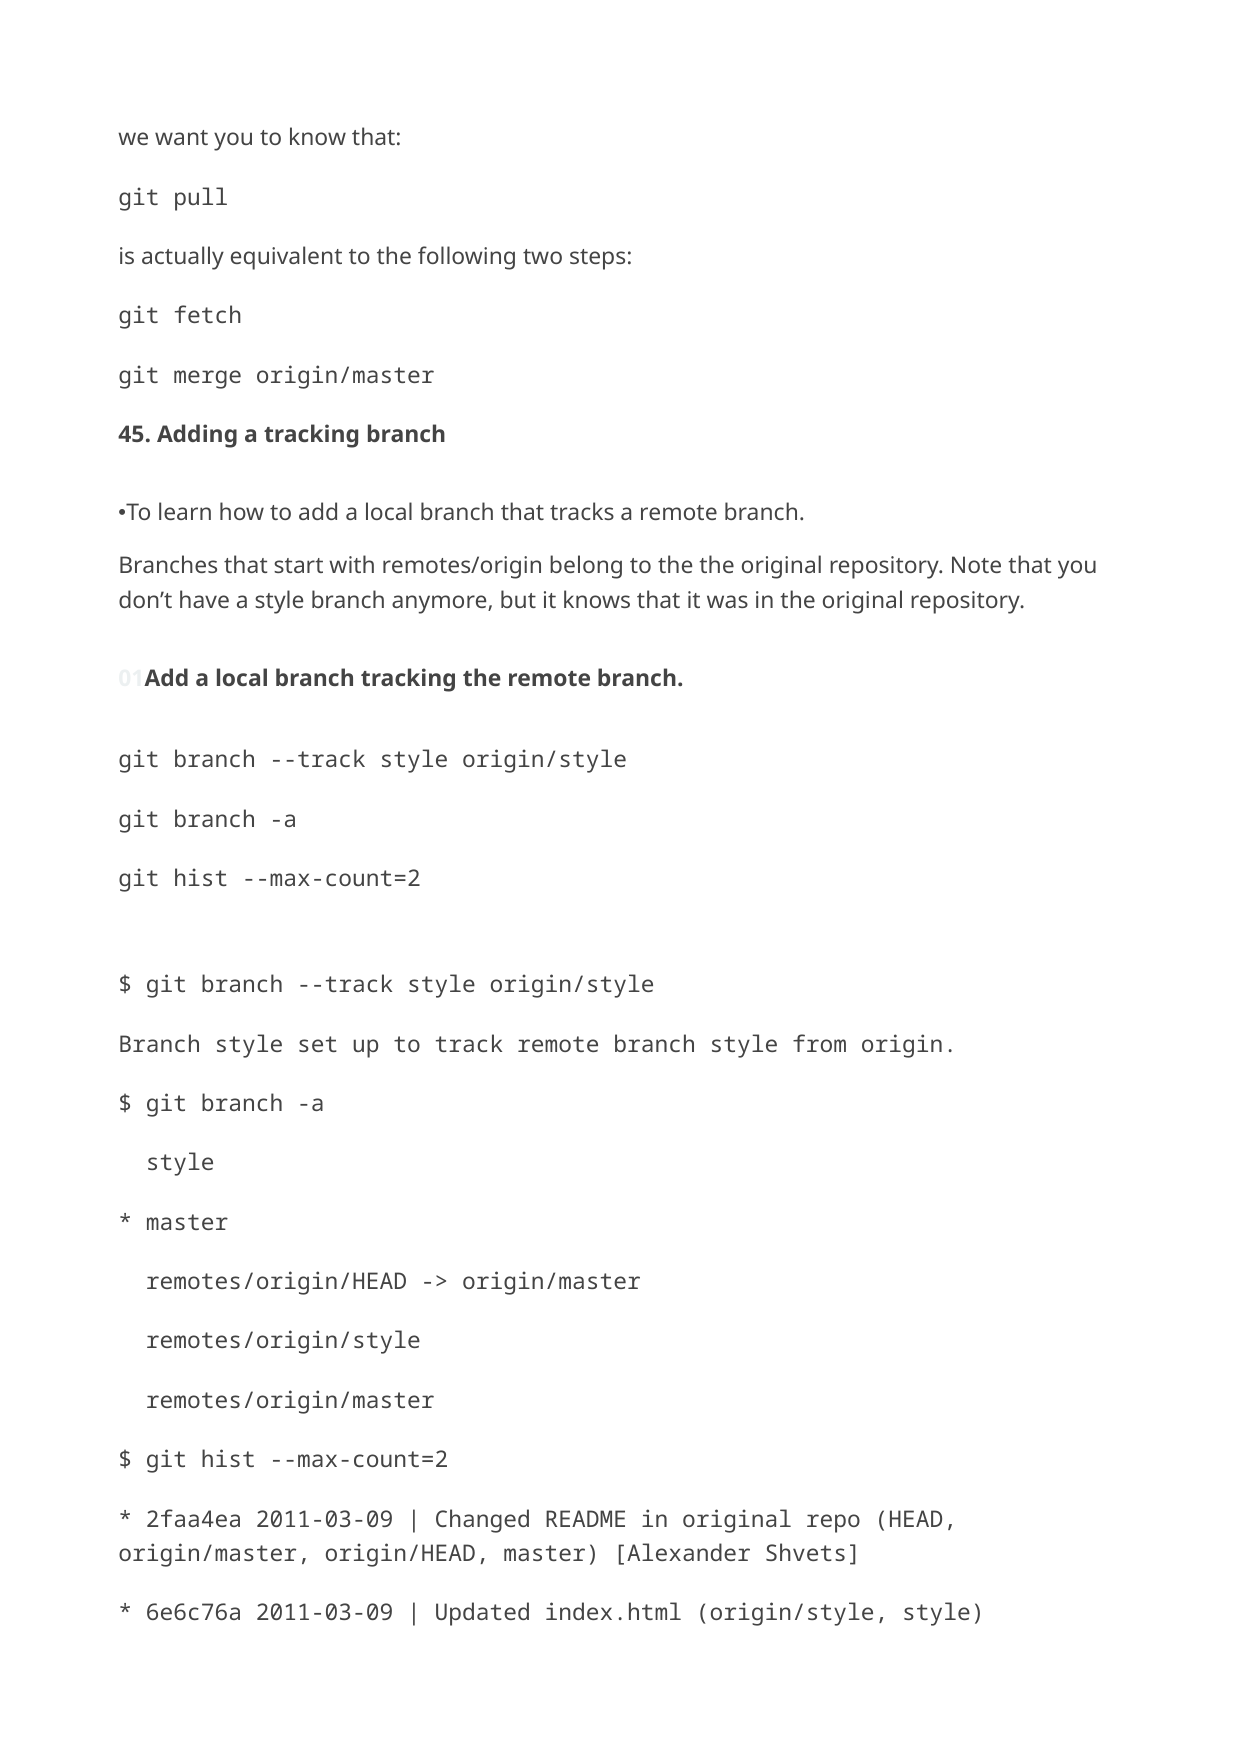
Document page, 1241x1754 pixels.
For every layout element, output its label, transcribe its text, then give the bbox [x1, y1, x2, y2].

text $ git branch -a [118, 1084, 1122, 1118]
text Branch style set up to track remote branch style from origin. [118, 1024, 1122, 1059]
subtitle 45. Adding a tracking branch [118, 415, 1122, 449]
text remotes/origin/HEAD -> origin/master [118, 1262, 1122, 1296]
text * 6e6c76a 2011-03-09 | Updated index.html (origin/style, style) [118, 1593, 1122, 1627]
text git fetch [118, 296, 1122, 331]
text $ git hist --max-count=2 [118, 1440, 1122, 1474]
text git branch --track style origin/style [118, 740, 1122, 774]
text git branch -a [118, 799, 1122, 834]
subtitle RUN: [118, 709, 1122, 740]
text * 2faa4ea 2011-03-09 | Changed README in original repo (HEAD, origin/master, origin/HEAD, master) [Alexander Shvets] [118, 1499, 1122, 1568]
text Branches that start with remotes/origin belong to the the original repository. Note that you don’t have a style branch anymore, but it knows that it was in the original repository. [118, 546, 1122, 615]
text * master [118, 1202, 1122, 1237]
text git merge origin/master [118, 356, 1122, 390]
text style [118, 1143, 1122, 1177]
text $ git branch --track style origin/style [118, 965, 1122, 999]
text remotes/origin/style [118, 1321, 1122, 1356]
text git pull [118, 177, 1122, 212]
subtitle 01Add a local branch tracking the remote branch. [118, 640, 1122, 693]
subtitle RESULT: [118, 934, 1122, 965]
text is actually equivalent to the following two steps: [118, 237, 1122, 271]
text remotes/origin/master [118, 1381, 1122, 1415]
text git hist --max-count=2 [118, 859, 1122, 893]
list To learn how to add a local branch that tracks a remote branch. [118, 493, 1122, 527]
text we want you to know that: [118, 118, 1122, 152]
